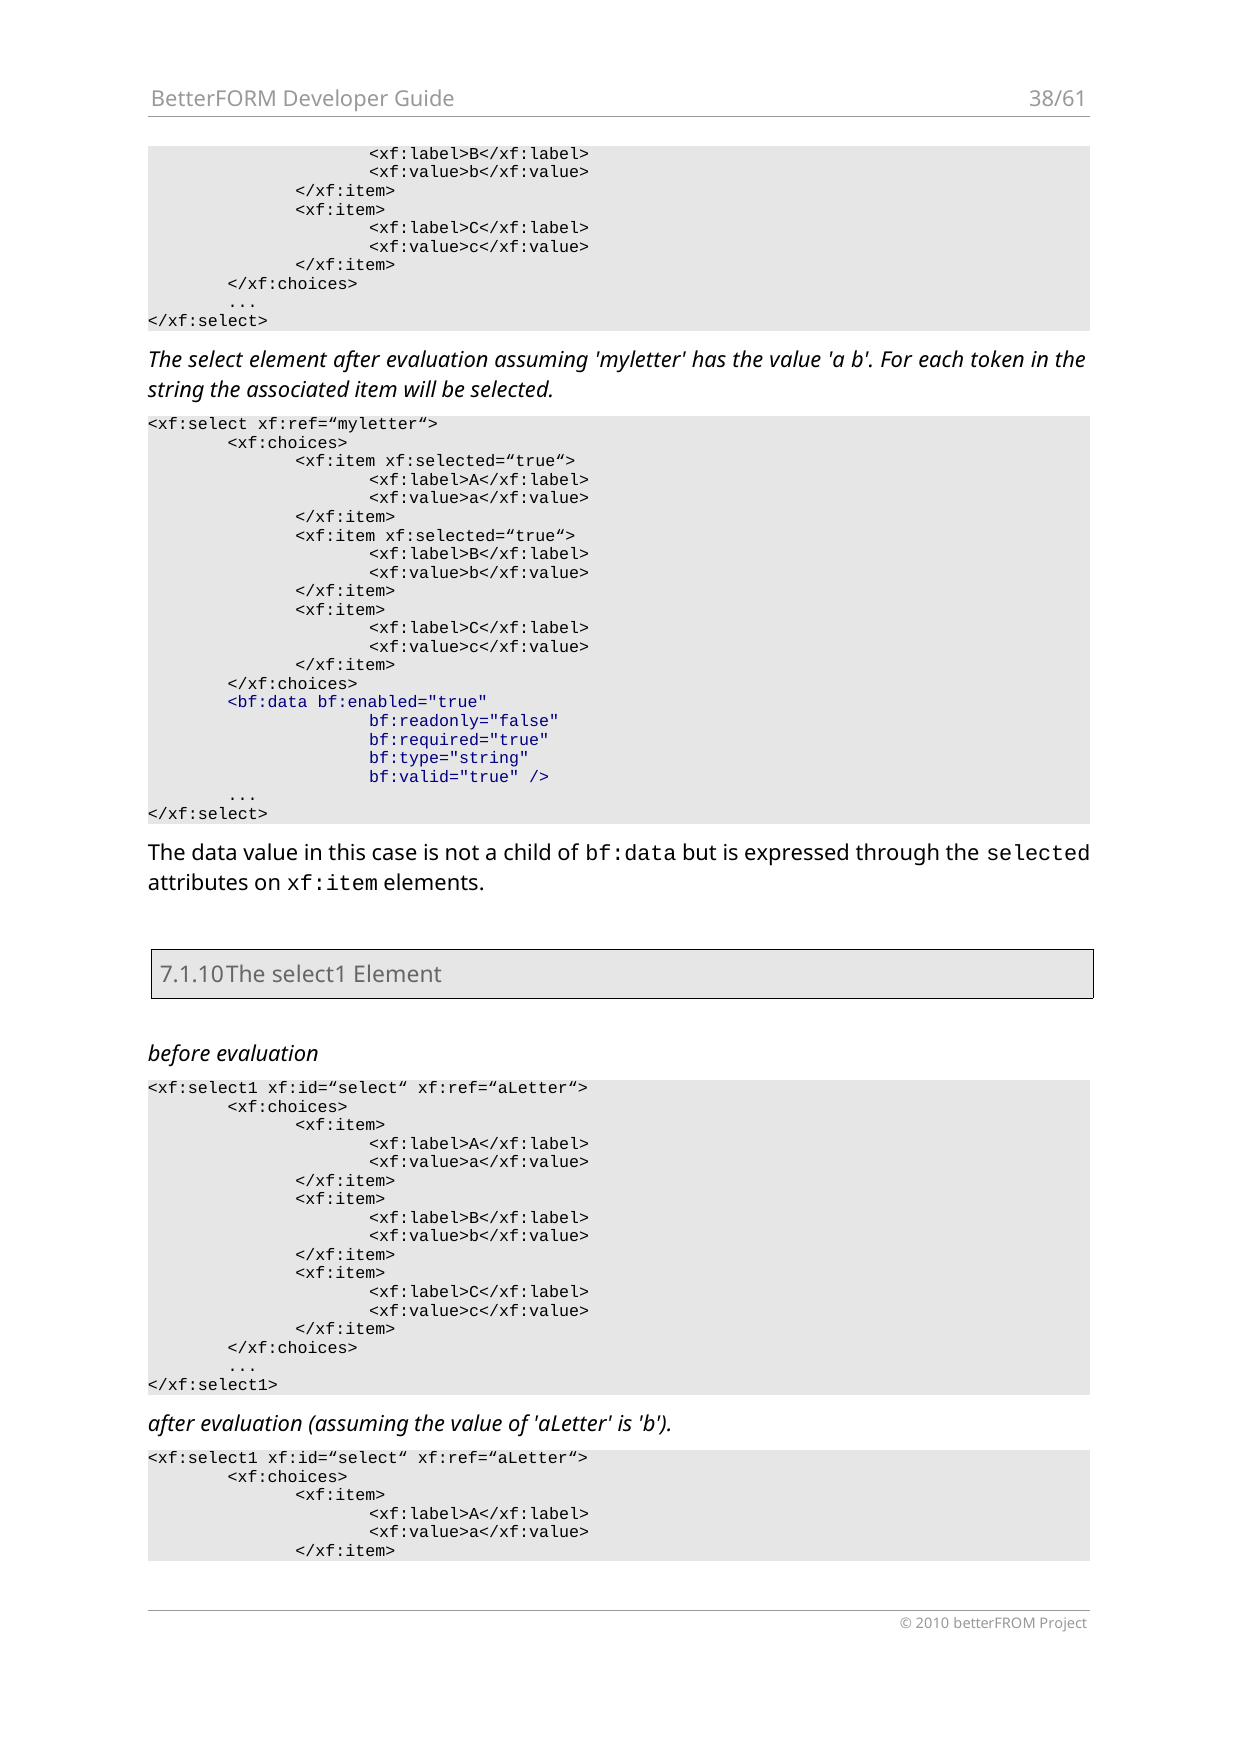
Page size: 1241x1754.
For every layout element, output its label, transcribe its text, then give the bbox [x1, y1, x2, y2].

text <xf:select xf:ref=“myletter“> <xf:choices> <xf:item xf:selected=“true“> <xf:label>A</xf:label> <xf:value>a</xf:value> </xf:item> <xf:item xf:selected=“true“> <xf:label>B</xf:label> <xf:value>b</xf:value> </xf:item> <xf:item> <xf:label>C</xf:label> <xf:value>c</xf:value> </xf:item> </xf:choices> <bf:data bf:enabled="true" bf:readonly="false" bf:required="true" bf:type="string" bf:valid="true" /> ... </xf:select> [148, 416, 1090, 824]
text <xf:label>B</xf:label> <xf:value>b</xf:value> </xf:item> <xf:item> <xf:label>C</xf:label> <xf:value>c</xf:value> </xf:item> </xf:choices> ... </xf:select> [148, 146, 1090, 331]
text before evaluation [148, 1037, 1090, 1067]
text The select element after evaluation assuming 'myletter' has the value 'a b'. For each token in the string the associated item will be selected. [148, 344, 1090, 404]
subtitle The select1 Element [152, 950, 1093, 998]
text <xf:select1 xf:id=“select“ xf:ref=“aLetter“> <xf:choices> <xf:item> <xf:label>A</xf:label> <xf:value>a</xf:value> </xf:item> [148, 1450, 1090, 1561]
text <xf:select1 xf:id=“select“ xf:ref=“aLetter“> <xf:choices> <xf:item> <xf:label>A</xf:label> <xf:value>a</xf:value> </xf:item> <xf:item> <xf:label>B</xf:label> <xf:value>b</xf:value> </xf:item> <xf:item> <xf:label>C</xf:label> <xf:value>c</xf:value> </xf:item> </xf:choices> ... </xf:select1> [148, 1080, 1090, 1395]
text after evaluation (assuming the value of 'aLetter' is 'b'). [148, 1408, 1090, 1438]
text The data value in this case is not a child of bf:data but is expressed through the selected attributes on xf:item elements. [148, 837, 1090, 897]
